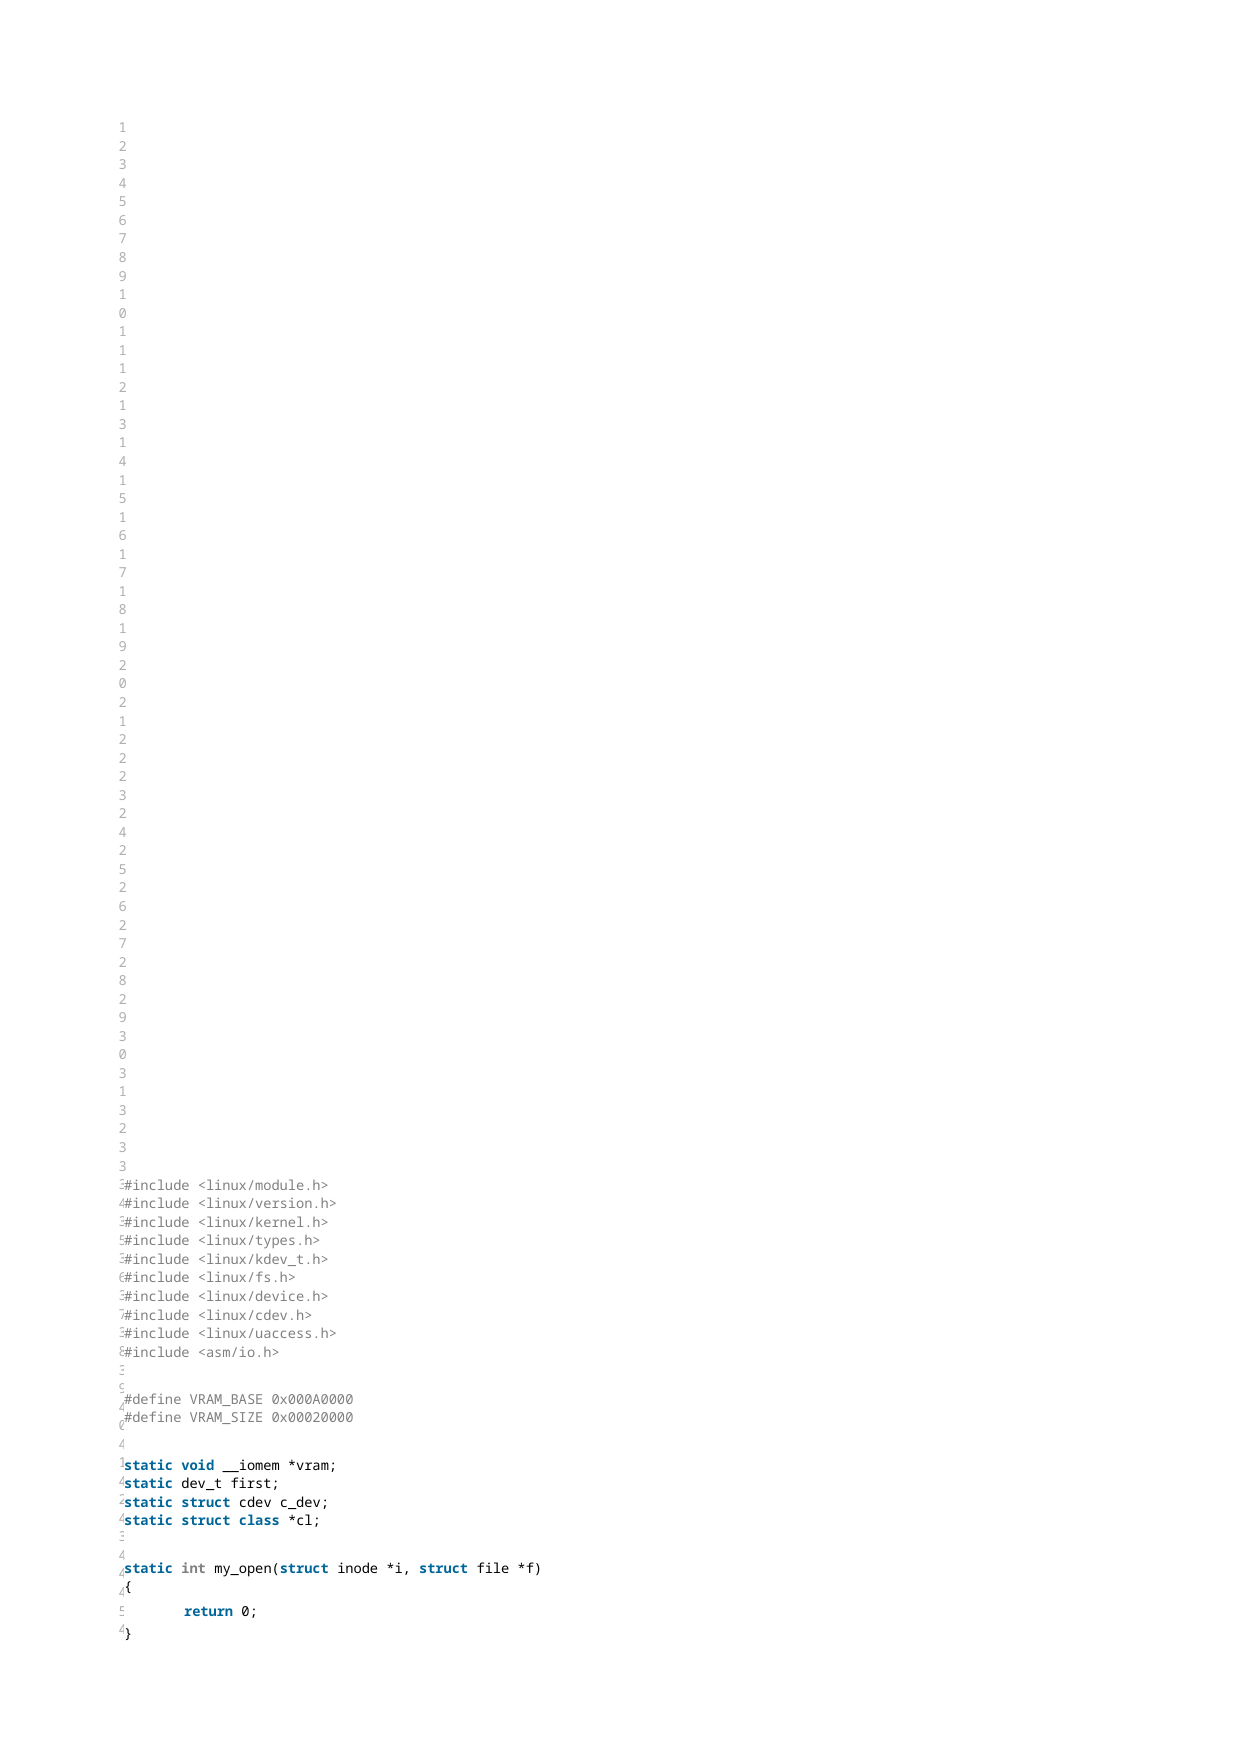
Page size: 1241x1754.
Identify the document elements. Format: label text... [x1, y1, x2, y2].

table_header 1 2 3 4 5 6 7 8 9 10 11 12 13 14 15 16 17 18 19 20 21 22 23 24 25 26 27 28 29 30 31 32 33 34 35 36 37 38 39 40 41 42 43 44 45 46 47 48 49 50 51 52 53 54 55 56 57 58 59 60 61 62 63 64 65 66 67 68 69 70 71 72 73 74 75 76 77 78 79 80 81 82 83 84 85 86 87 88 89 90 91 92 93 94 95 96 97 98 99 100 101 102 103 104 105 106 107 108 109 110 111 112 113 114 115 116 117 118 119 120 121 122 123 124 125 126 127 128 129 130 131 132 133 134 135 136 [118, 118, 124, 1636]
table_header #include <linux/module.h> #include <linux/version.h> #include <linux/kernel.h> #include <linux/types.h> #include <linux/kdev_t.h> #include <linux/fs.h> #include <linux/device.h> #include <linux/cdev.h> #include <linux/uaccess.h> #include <asm/io.h> #define VRAM_BASE 0x000A0000 #define VRAM_SIZE 0x00020000 static void __iomem *vram; static dev_t first; static struct cdev c_dev; static struct class *cl; static int my_open(struct inode *i, struct file *f) { return 0; } static int my_close(struct inode *i, struct file *f) { return 0; } static ssize_t my_read(struct file *f, char __user *buf, size_t len, loff_t *off) { int i; u8 byte; if (*off >= VRAM_SIZE) { return 0; } if (*off + len > VRAM_SIZE) { len = VRAM_SIZE - *off; } for (i = 0; i < len; i++) { byte = ioread8((u8 *)vram + *off + i); if (copy_to_user(buf + i, &byte, 1)) { return -EFAULT; } } *off += len; return len; } static ssize_t my_write(struct file *f, const char __user *buf, size_t len, loff_t *off) { int i; u8 byte; if (*off >= VRAM_SIZE) { return 0; } if (*off + len > VRAM_SIZE) { len = VRAM_SIZE - *off; } for (i = 0; i < len; i++) { if (copy_from_user(&byte, buf + i, 1)) { return -EFAULT; } iowrite8(byte, (u8 *)vram + *off + i); } *off += len; return len; } static struct file_operations vram_fops = { .owner = THIS_MODULE, .open = my_open, .release = my_close, .read = my_read, .write = my_write }; static int __init vram_init(void) /* Constructor */ { if ((vram = ioremap(VRAM_BASE, VRAM_SIZE)) == NULL) { printk(KERN_ERR "Mapping video RAM failed\n"); return -1; } if (alloc_chrdev_region(&first, 0, 1, "vram") < 0) { return -1; } if ((cl = class_create(THIS_MODULE, "chardrv")) == NULL) { unregister_chrdev_region(first, 1); return -1; } if (device_create(cl, NULL, first, NULL, "vram") == NULL) { class_destroy(cl); unregister_chrdev_region(first, 1); return -1; } cdev_init(&c_dev, &vram_fops); if (cdev_add(&c_dev, first, 1) == -1) { device_destroy(cl, first); class_destroy(cl); unregister_chrdev_region(first, 1); return -1; } return 0; } static void __exit vram_exit(void) /* Destructor */ { cdev_del(&c_dev); device_destroy(cl, first); class_destroy(cl); unregister_chrdev_region(first, 1); iounmap(vram); } module_init(vram_init); module_exit(vram_exit); MODULE_LICENSE("GPL"); MODULE_AUTHOR("Anil Kumar Pugalia <email_at_sarika-pugs_dot_com>"); MODULE_DESCRIPTION("Video RAM Driver"); [124, 118, 1240, 1636]
